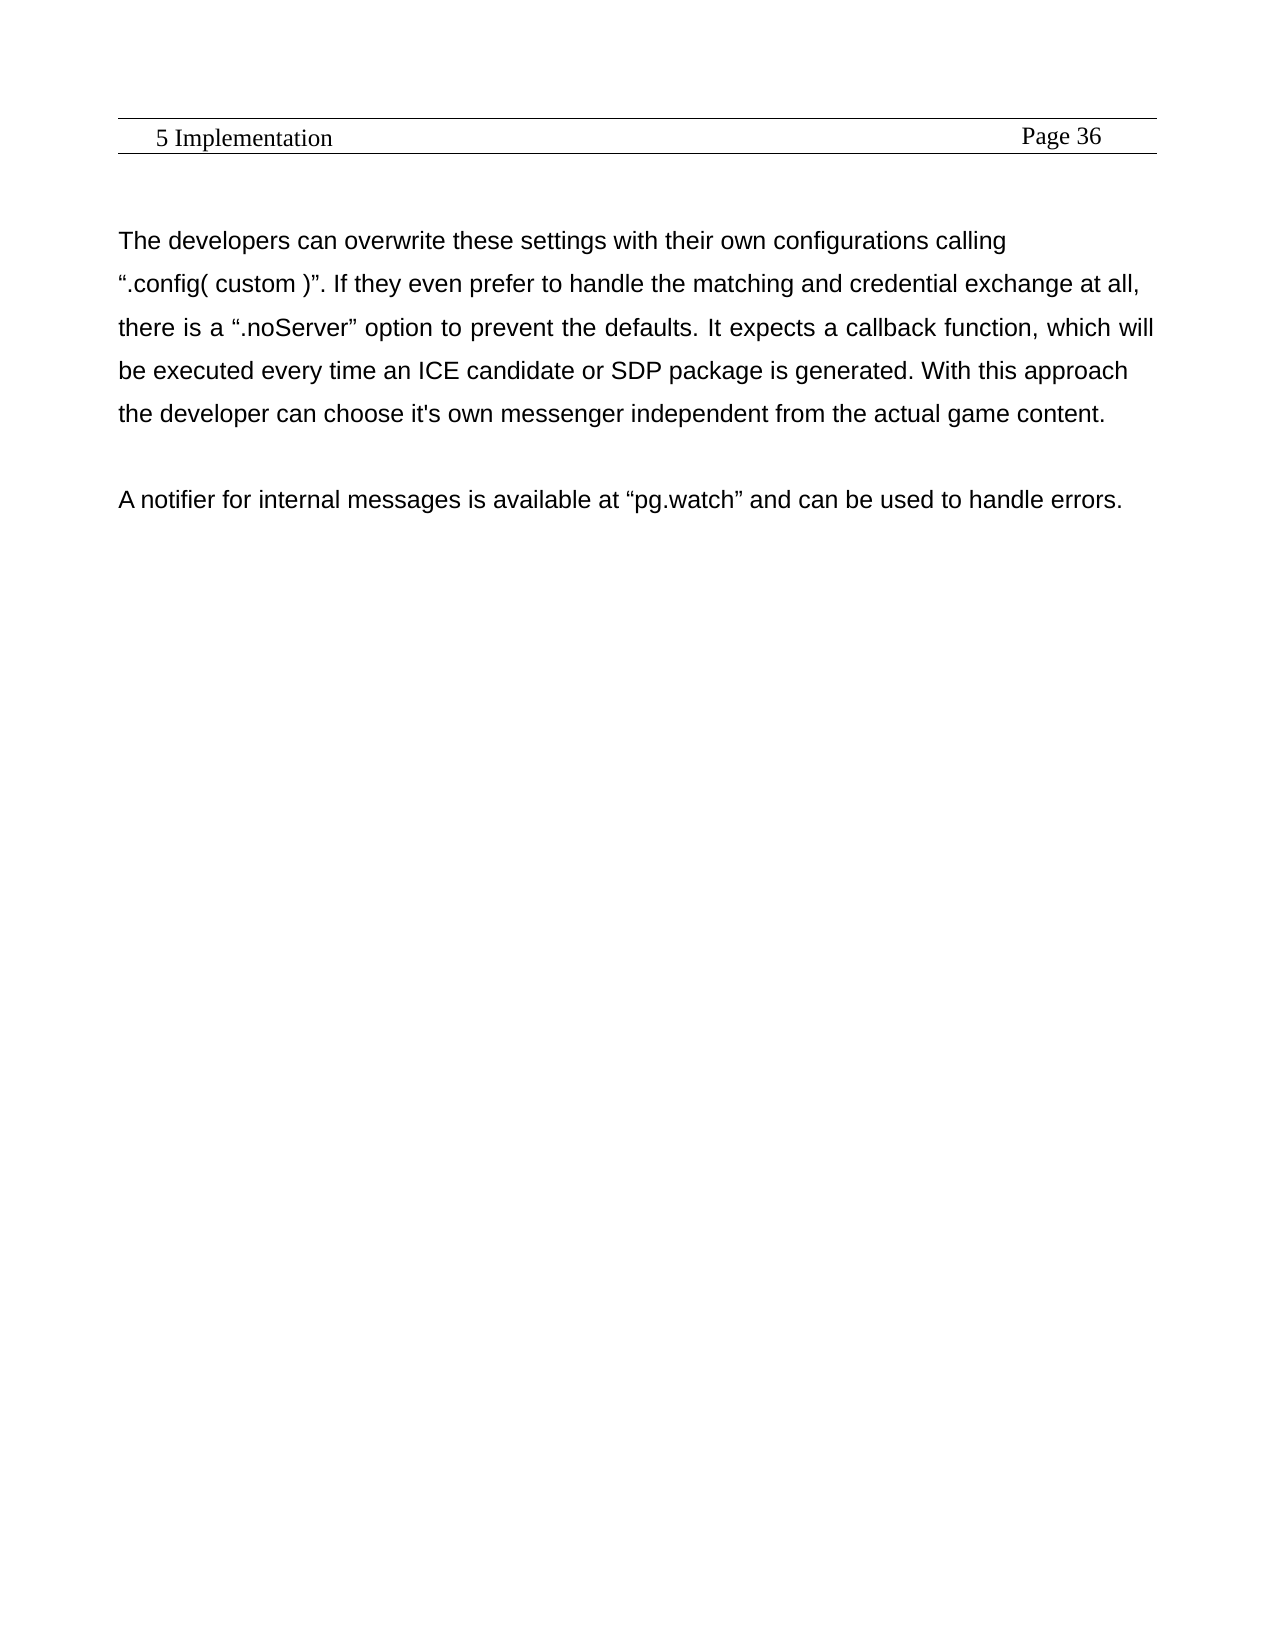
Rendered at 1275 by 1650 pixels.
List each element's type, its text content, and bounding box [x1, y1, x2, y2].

text A notifier for internal messages is available at “pg.watch” and can be used to handle errors. [118, 485, 1157, 514]
text “.config( custom )”. If they even prefer to handle the matching and credential exchange at all, [118, 269, 1157, 298]
text there is a “.noServer” option to prevent the defaults. It expects a callback function, which will be executed every time an ICE candidate or SDP package is generated. With this approach [118, 312, 1157, 384]
text the developer can choose it's own messenger independent from the actual game content. [118, 399, 1157, 427]
text The developers can overwrite these settings with their own configurations calling [118, 226, 1157, 255]
